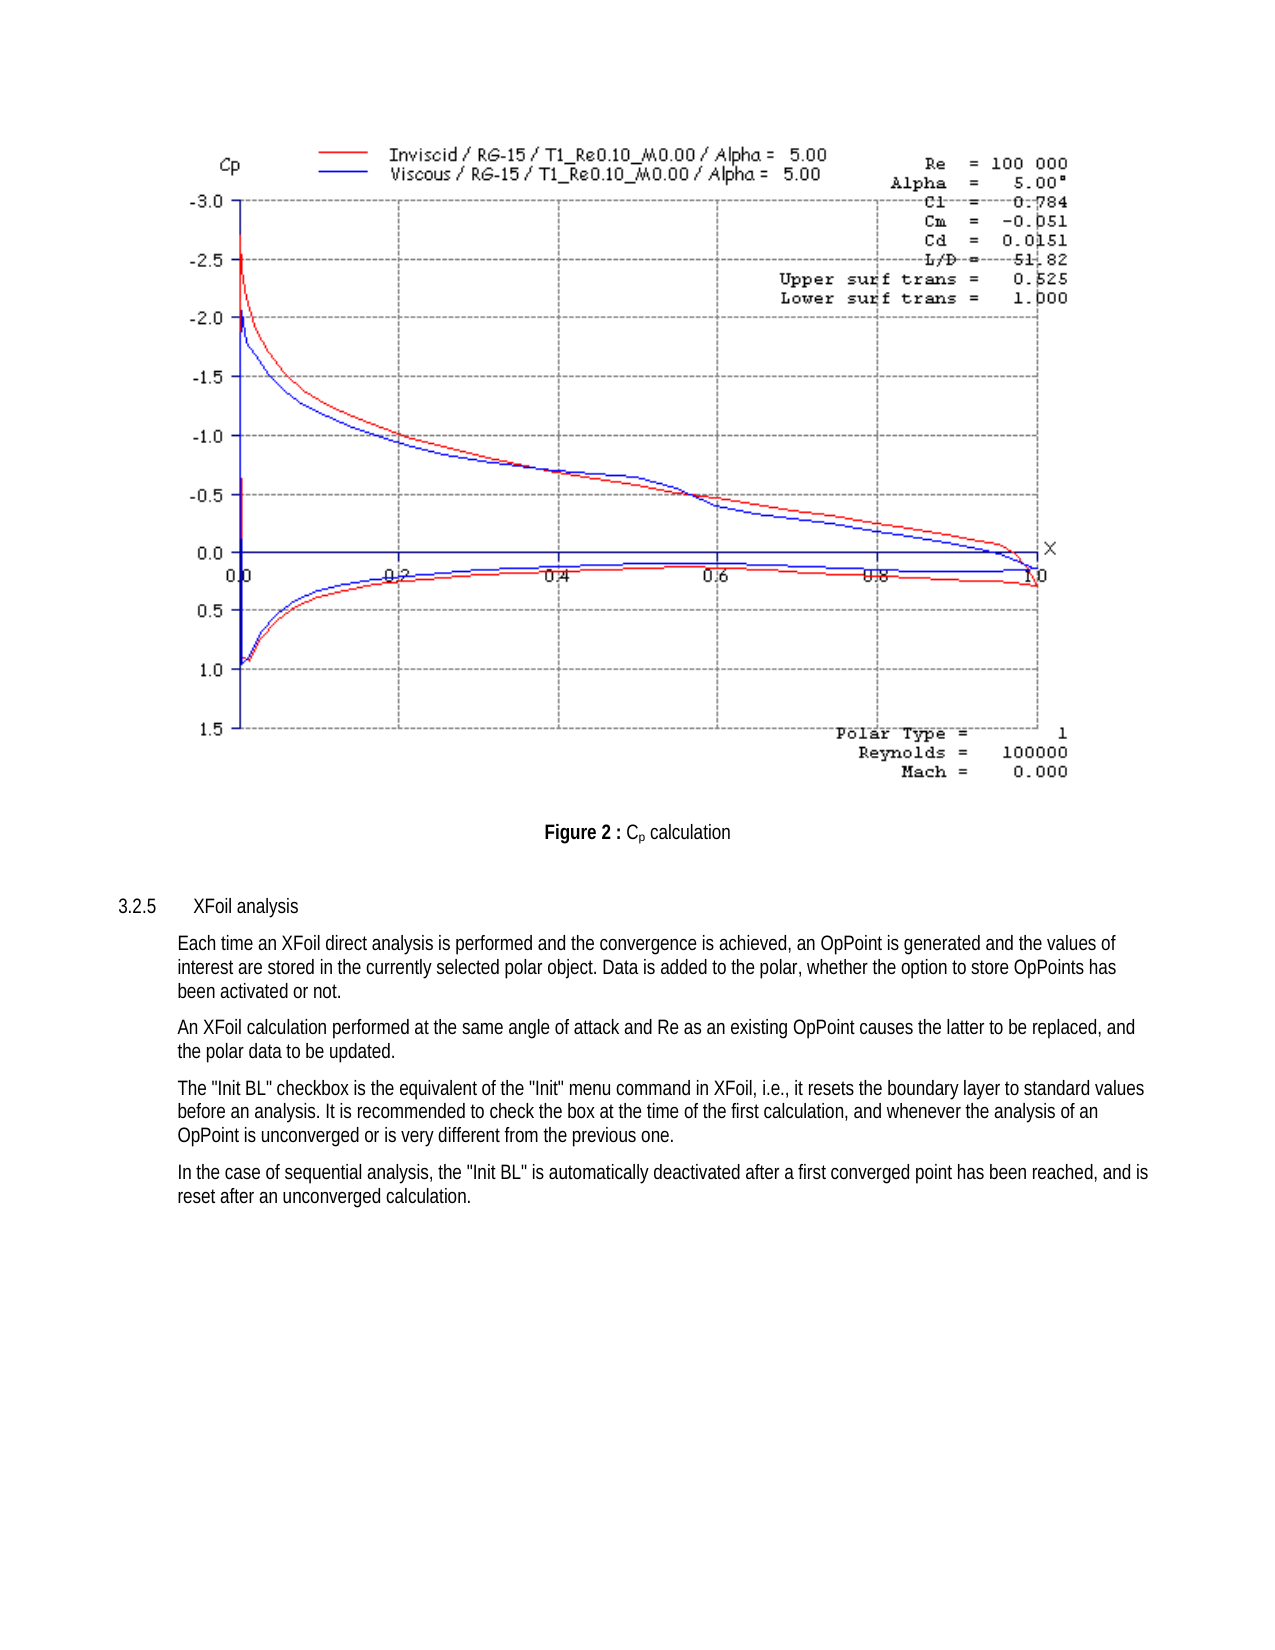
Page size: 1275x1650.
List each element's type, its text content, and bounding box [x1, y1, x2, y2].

text In the case of sequential analysis, the "Init BL" is automatically deactivated after a first converged point has been reached, and is reset after an unconverged calculation. [177, 1160, 1157, 1208]
text The "Init BL" checkbox is the equivalent of the "Init" menu command in XFoil, i.e., it resets the boundary layer to standard values before an analysis. It is recommended to check the box at the time of the first calculation, and whenever the analysis of an OpPoint is unconverged or is very different from the previous one. [177, 1076, 1157, 1147]
text Figure 2 : Cp calculation [118, 820, 1157, 844]
text Each time an XFoil direct analysis is performed and the convergence is achieved, an OpPoint is generated and the values of interest are stored in the currently selected polar object. Data is added to the polar, whether the option to store OpPoints has been activated or not. [177, 931, 1157, 1003]
text An XFoil calculation performed at the same angle of attack and Re as an existing OpPoint causes the latter to be replaced, and the polar data to be updated. [177, 1015, 1157, 1063]
picture [181, 140, 1094, 787]
subtitle XFoil analysis [118, 894, 1157, 918]
